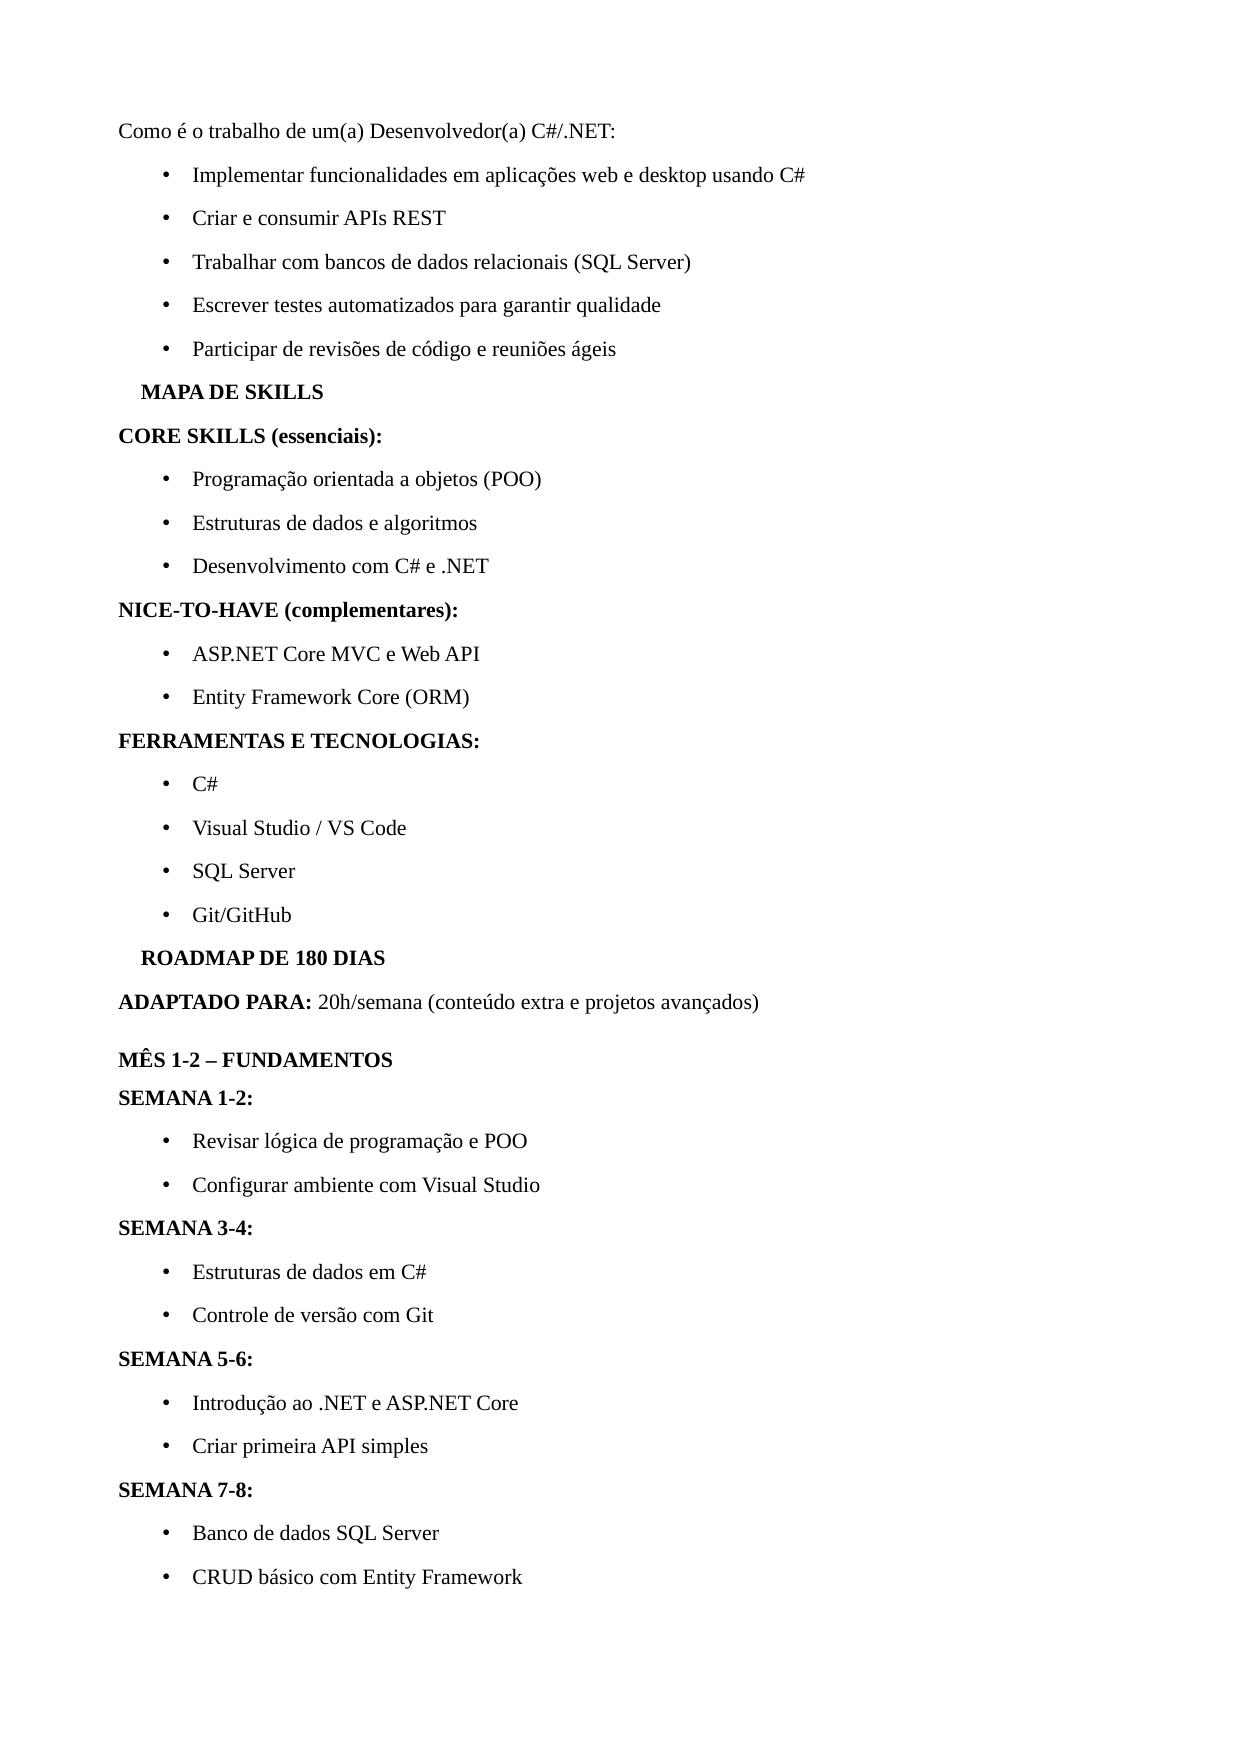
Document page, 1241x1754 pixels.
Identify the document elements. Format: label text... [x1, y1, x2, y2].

text SEMANA 1-2: [118, 1085, 1122, 1110]
list CRUD básico com Entity Framework [162, 1564, 1122, 1589]
text SEMANA 5-6: [118, 1346, 1122, 1371]
list Banco de dados SQL Server [162, 1520, 1122, 1545]
list Implementar funcionalidades em aplicações web e desktop usando C# [162, 162, 1122, 187]
text ADAPTADO PARA: 20h/semana (conteúdo extra e projetos avançados) [118, 989, 1122, 1014]
text 📅 ROADMAP DE 180 DIAS [118, 945, 1122, 971]
text SEMANA 7-8: [118, 1477, 1122, 1502]
list ASP.NET Core MVC e Web API [162, 641, 1122, 666]
text SEMANA 3-4: [118, 1215, 1122, 1241]
list Configurar ambiente com Visual Studio [162, 1172, 1122, 1197]
list Participar de revisões de código e reuniões ágeis [162, 336, 1122, 361]
list Estruturas de dados em C# [162, 1259, 1122, 1284]
text 🧠 MAPA DE SKILLS [118, 379, 1122, 404]
list Escrever testes automatizados para garantir qualidade [162, 292, 1122, 317]
list Desenvolvimento com C# e .NET [162, 553, 1122, 579]
list Criar primeira API simples [162, 1433, 1122, 1458]
list C# [162, 771, 1122, 796]
list Trabalhar com bancos de dados relacionais (SQL Server) [162, 249, 1122, 274]
list Programação orientada a objetos (POO) [162, 466, 1122, 492]
list Introdução ao .NET e ASP.NET Core [162, 1389, 1122, 1415]
text CORE SKILLS (essenciais): [118, 423, 1122, 448]
list Git/GitHub [162, 902, 1122, 927]
text NICE-TO-HAVE (complementares): [118, 597, 1122, 622]
subtitle MÊS 1-2 – FUNDAMENTOS [118, 1047, 1122, 1072]
list Criar e consumir APIs REST [162, 205, 1122, 230]
list SQL Server [162, 858, 1122, 883]
text Como é o trabalho de um(a) Desenvolvedor(a) C#/.NET: [118, 118, 1122, 143]
list Controle de versão com Git [162, 1302, 1122, 1328]
list Revisar lógica de programação e POO [162, 1128, 1122, 1153]
list Entity Framework Core (ORM) [162, 684, 1122, 709]
text FERRAMENTAS E TECNOLOGIAS: [118, 728, 1122, 753]
list Estruturas de dados e algoritmos [162, 510, 1122, 535]
list Visual Studio / VS Code [162, 815, 1122, 840]
